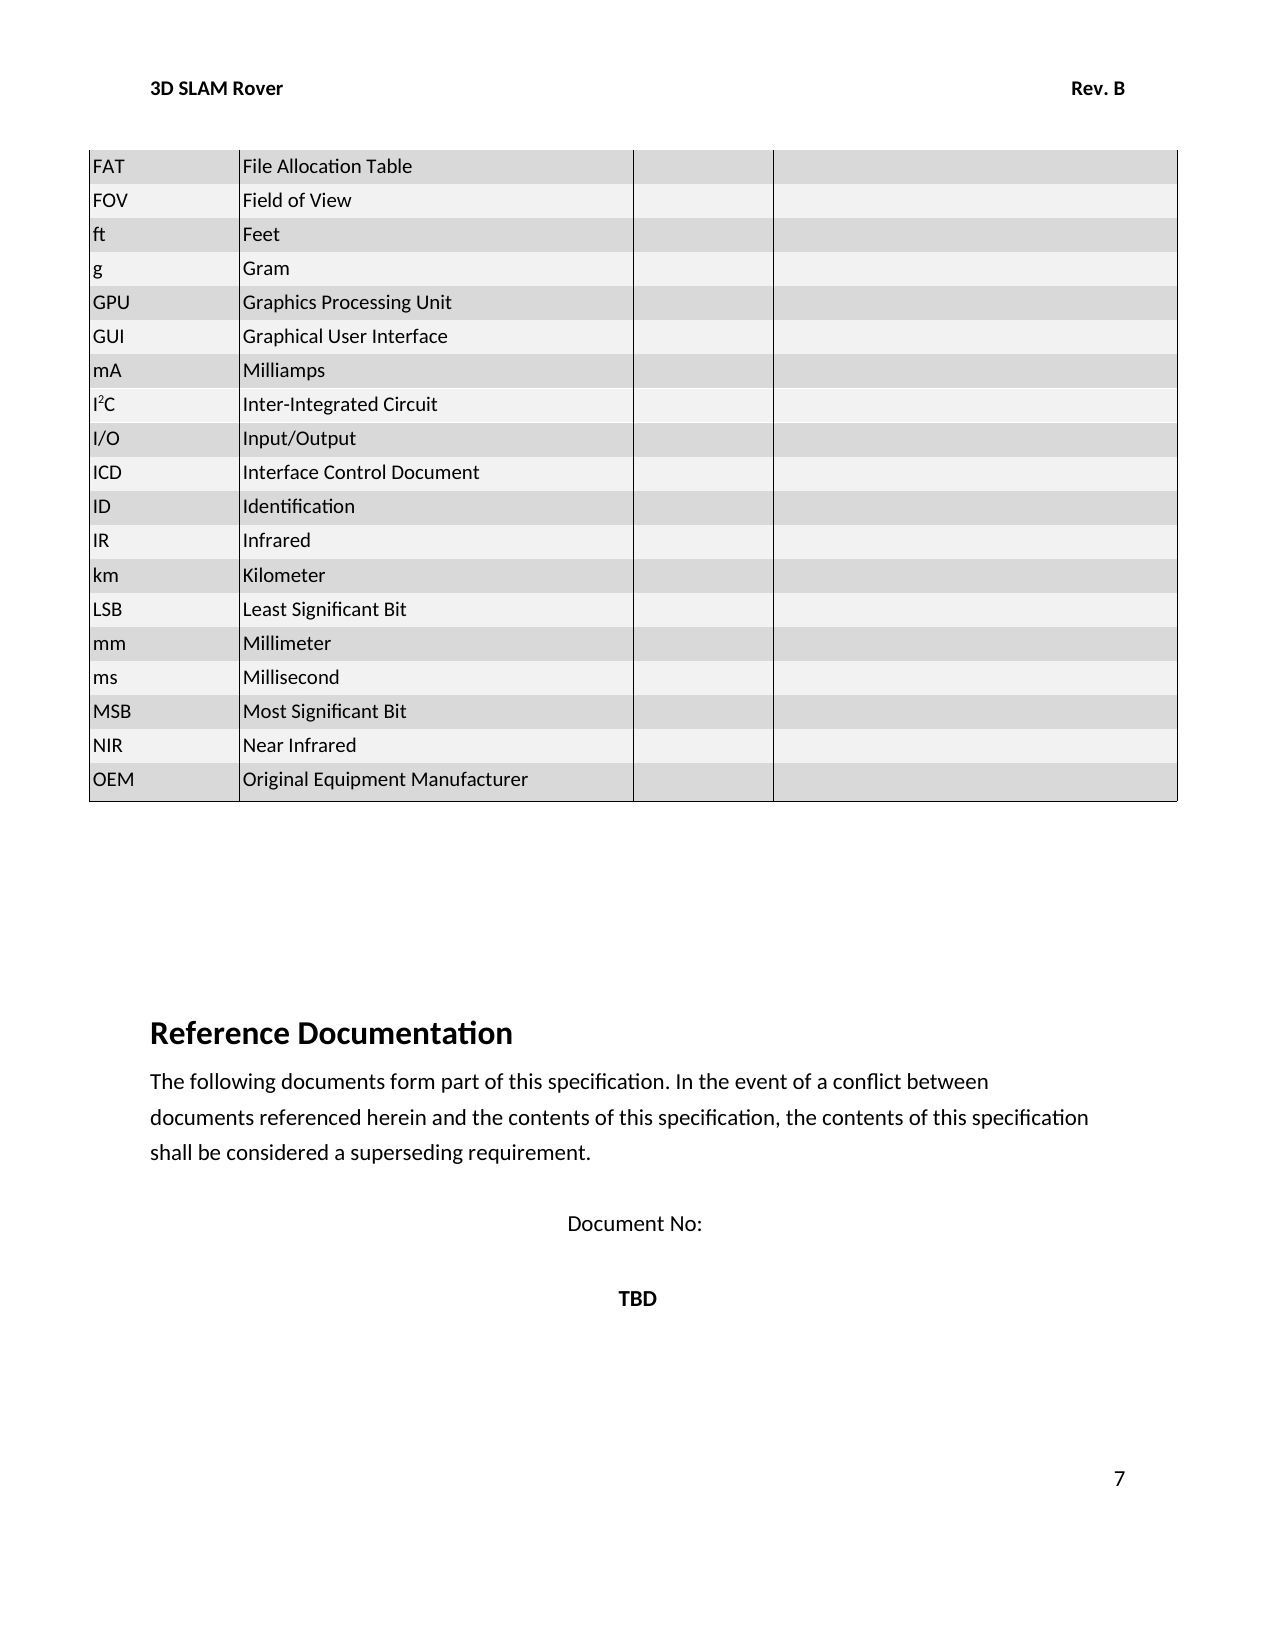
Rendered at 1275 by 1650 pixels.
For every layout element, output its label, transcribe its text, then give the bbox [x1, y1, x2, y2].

table_cell [774, 491, 1177, 525]
text TBD [150, 1284, 1125, 1312]
table_cell g [90, 252, 239, 286]
table_cell Kilometer [240, 559, 633, 593]
table_cell [774, 559, 1177, 593]
table_cell ID [90, 491, 239, 525]
table_cell I/O [90, 423, 239, 457]
table_cell [774, 252, 1177, 286]
table_cell [774, 423, 1177, 457]
table_cell [774, 729, 1177, 763]
subtitle Reference Documentation [150, 1012, 1125, 1053]
table_cell IR [90, 525, 239, 559]
table_cell [774, 320, 1177, 354]
table_cell mm [90, 627, 239, 661]
table_cell km [90, 559, 239, 593]
table_cell [634, 661, 773, 695]
table_cell [774, 457, 1177, 491]
text documents referenced herein and the contents of this specification, the contents of this specification [150, 1103, 1125, 1131]
table_cell Infrared [240, 525, 633, 559]
table_cell File Allocation Table [240, 150, 633, 184]
table_cell [774, 150, 1177, 184]
table_cell [774, 593, 1177, 627]
text Document No: [150, 1209, 1125, 1238]
table_cell [634, 150, 773, 184]
table_cell Millimeter [240, 627, 633, 661]
table_cell [774, 218, 1177, 252]
table_cell [774, 661, 1177, 695]
table_cell [634, 593, 773, 627]
table_cell Gram [240, 252, 633, 286]
table_cell mA [90, 354, 239, 388]
table_cell [634, 763, 773, 801]
table_cell [634, 695, 773, 729]
table_cell Field of View [240, 184, 633, 218]
table_cell Interface Control Document [240, 457, 633, 491]
table_cell ICD [90, 457, 239, 491]
table_cell ft [90, 218, 239, 252]
table_cell NIR [90, 729, 239, 763]
table_cell Most Significant Bit [240, 695, 633, 729]
table_cell [774, 627, 1177, 661]
table_cell [774, 286, 1177, 320]
table_cell FAT [90, 150, 239, 184]
text The following documents form part of this specification. In the event of a conflict between [150, 1067, 1125, 1096]
table_cell [774, 525, 1177, 559]
table_cell Inter-Integrated Circuit [240, 389, 633, 422]
table_cell [634, 252, 773, 286]
table_cell [774, 389, 1177, 422]
table_cell [634, 423, 773, 457]
table_cell I2C [90, 389, 239, 422]
table_cell Milliamps [240, 354, 633, 388]
table_cell Identification [240, 491, 633, 525]
table_cell Input/Output [240, 423, 633, 457]
text shall be considered a superseding requirement. [150, 1138, 1125, 1167]
table_cell [774, 763, 1177, 801]
table_cell [774, 184, 1177, 218]
table_cell Graphical User Interface [240, 320, 633, 354]
table_cell [634, 354, 773, 388]
table_cell [634, 286, 773, 320]
table_cell [634, 729, 773, 763]
table_cell [774, 354, 1177, 388]
table_cell FOV [90, 184, 239, 218]
table_cell MSB [90, 695, 239, 729]
table_cell [634, 559, 773, 593]
table_cell Least Significant Bit [240, 593, 633, 627]
table_cell Millisecond [240, 661, 633, 695]
table_cell [634, 491, 773, 525]
table_cell [634, 218, 773, 252]
table_cell Original Equipment Manufacturer [240, 763, 633, 801]
table_cell [634, 457, 773, 491]
table_cell [634, 525, 773, 559]
table_cell GPU [90, 286, 239, 320]
table_cell [634, 320, 773, 354]
table_cell [634, 627, 773, 661]
table_cell LSB [90, 593, 239, 627]
table_cell [634, 389, 773, 422]
table_cell Near Infrared [240, 729, 633, 763]
table_cell ms [90, 661, 239, 695]
table_cell GUI [90, 320, 239, 354]
table_cell [634, 184, 773, 218]
table_cell Graphics Processing Unit [240, 286, 633, 320]
table_cell OEM [90, 763, 239, 801]
table_cell [774, 695, 1177, 729]
table_cell Feet [240, 218, 633, 252]
